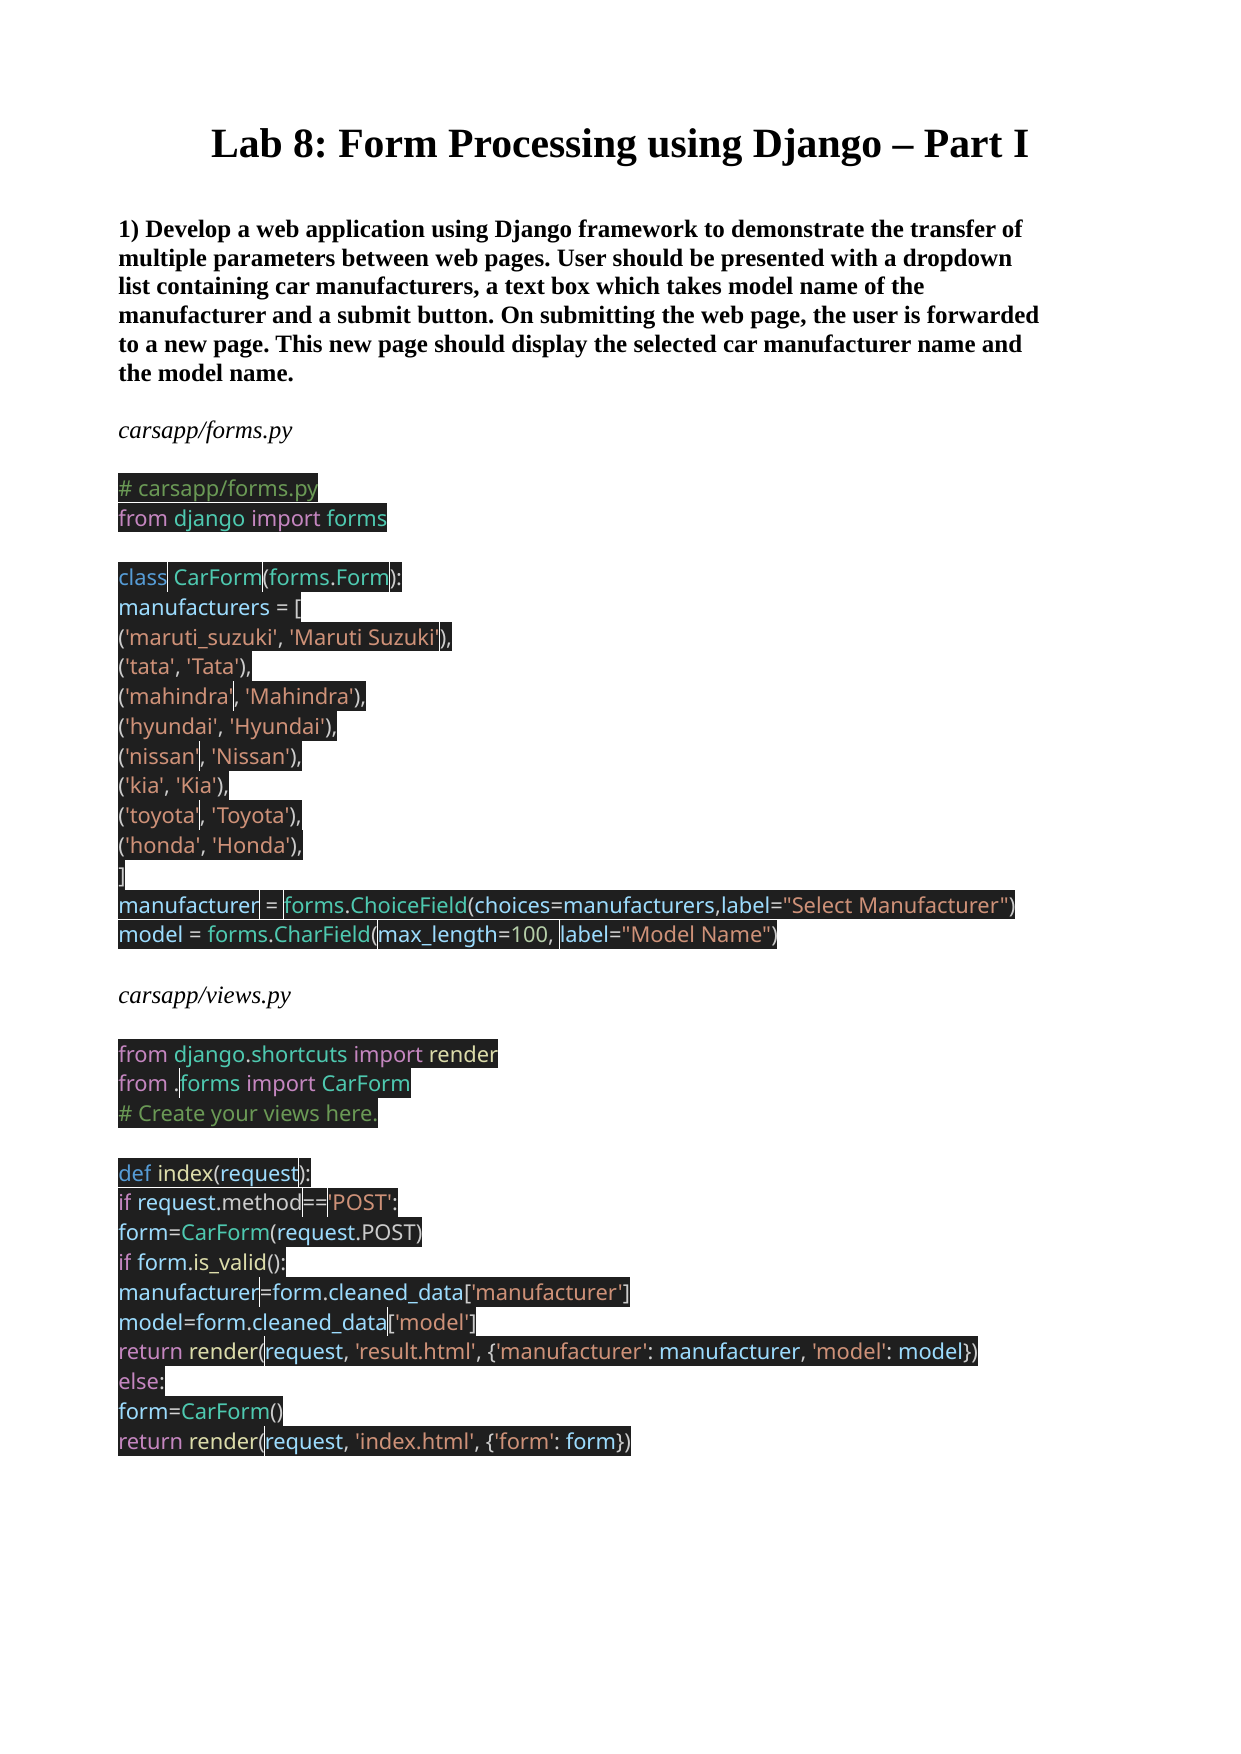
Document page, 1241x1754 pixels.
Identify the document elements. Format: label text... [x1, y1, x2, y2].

text model = forms.CharField(max_length=100, label="Model Name") [118, 919, 1122, 949]
text # carsapp/forms.py [118, 473, 1122, 502]
text model=form.cleaned_data['model'] [118, 1307, 1122, 1336]
text def index(request): [118, 1158, 1122, 1187]
text manufacturer=form.cleaned_data['manufacturer'] [118, 1277, 1122, 1307]
text ] [118, 860, 1122, 890]
text # Create your views here. [118, 1098, 1122, 1128]
text manufacturers = [ [118, 592, 1122, 622]
text from django.shortcuts import render [118, 1038, 1122, 1068]
text class CarForm(forms.Form): [118, 562, 1122, 592]
text ('honda', 'Honda'), [118, 830, 1122, 860]
text ('toyota', 'Toyota'), [118, 800, 1122, 830]
text to a new page. This new page should display the selected car manufacturer name and [118, 329, 1122, 358]
text if request.method=='POST': [118, 1187, 1122, 1217]
text form=CarForm(request.POST) [118, 1217, 1122, 1247]
text Lab 8: Form Processing using Django – Part I [118, 118, 1122, 166]
text list containing car manufacturers, a text box which takes model name of the [118, 271, 1122, 300]
text ('mahindra', 'Mahindra'), [118, 681, 1122, 711]
text ('hyundai', 'Hyundai'), [118, 711, 1122, 741]
text carsapp/forms.py [118, 415, 1122, 444]
text manufacturer = forms.ChoiceField(choices=manufacturers,label="Select Manufacturer") [118, 890, 1122, 919]
text from .forms import CarForm [118, 1068, 1122, 1098]
text if form.is_valid(): [118, 1247, 1122, 1277]
text multiple parameters between web pages. User should be presented with a dropdown [118, 243, 1122, 271]
text carsapp/views.py [118, 979, 1122, 1009]
text return render(request, 'result.html', {'manufacturer': manufacturer, 'model': model}) [118, 1336, 1122, 1366]
text ('maruti_suzuki', 'Maruti Suzuki'), [118, 622, 1122, 651]
text the model name. [118, 358, 1122, 386]
text return render(request, 'index.html', {'form': form}) [118, 1426, 1122, 1456]
text from django import forms [118, 502, 1122, 532]
text form=CarForm() [118, 1396, 1122, 1426]
text manufacturer and a submit button. On submitting the web page, the user is forwarded [118, 300, 1122, 329]
text ('kia', 'Kia'), [118, 771, 1122, 800]
text ('nissan', 'Nissan'), [118, 741, 1122, 771]
text else: [118, 1366, 1122, 1396]
text 1) Develop a web application using Django framework to demonstrate the transfer of [118, 214, 1122, 243]
text ('tata', 'Tata'), [118, 651, 1122, 681]
